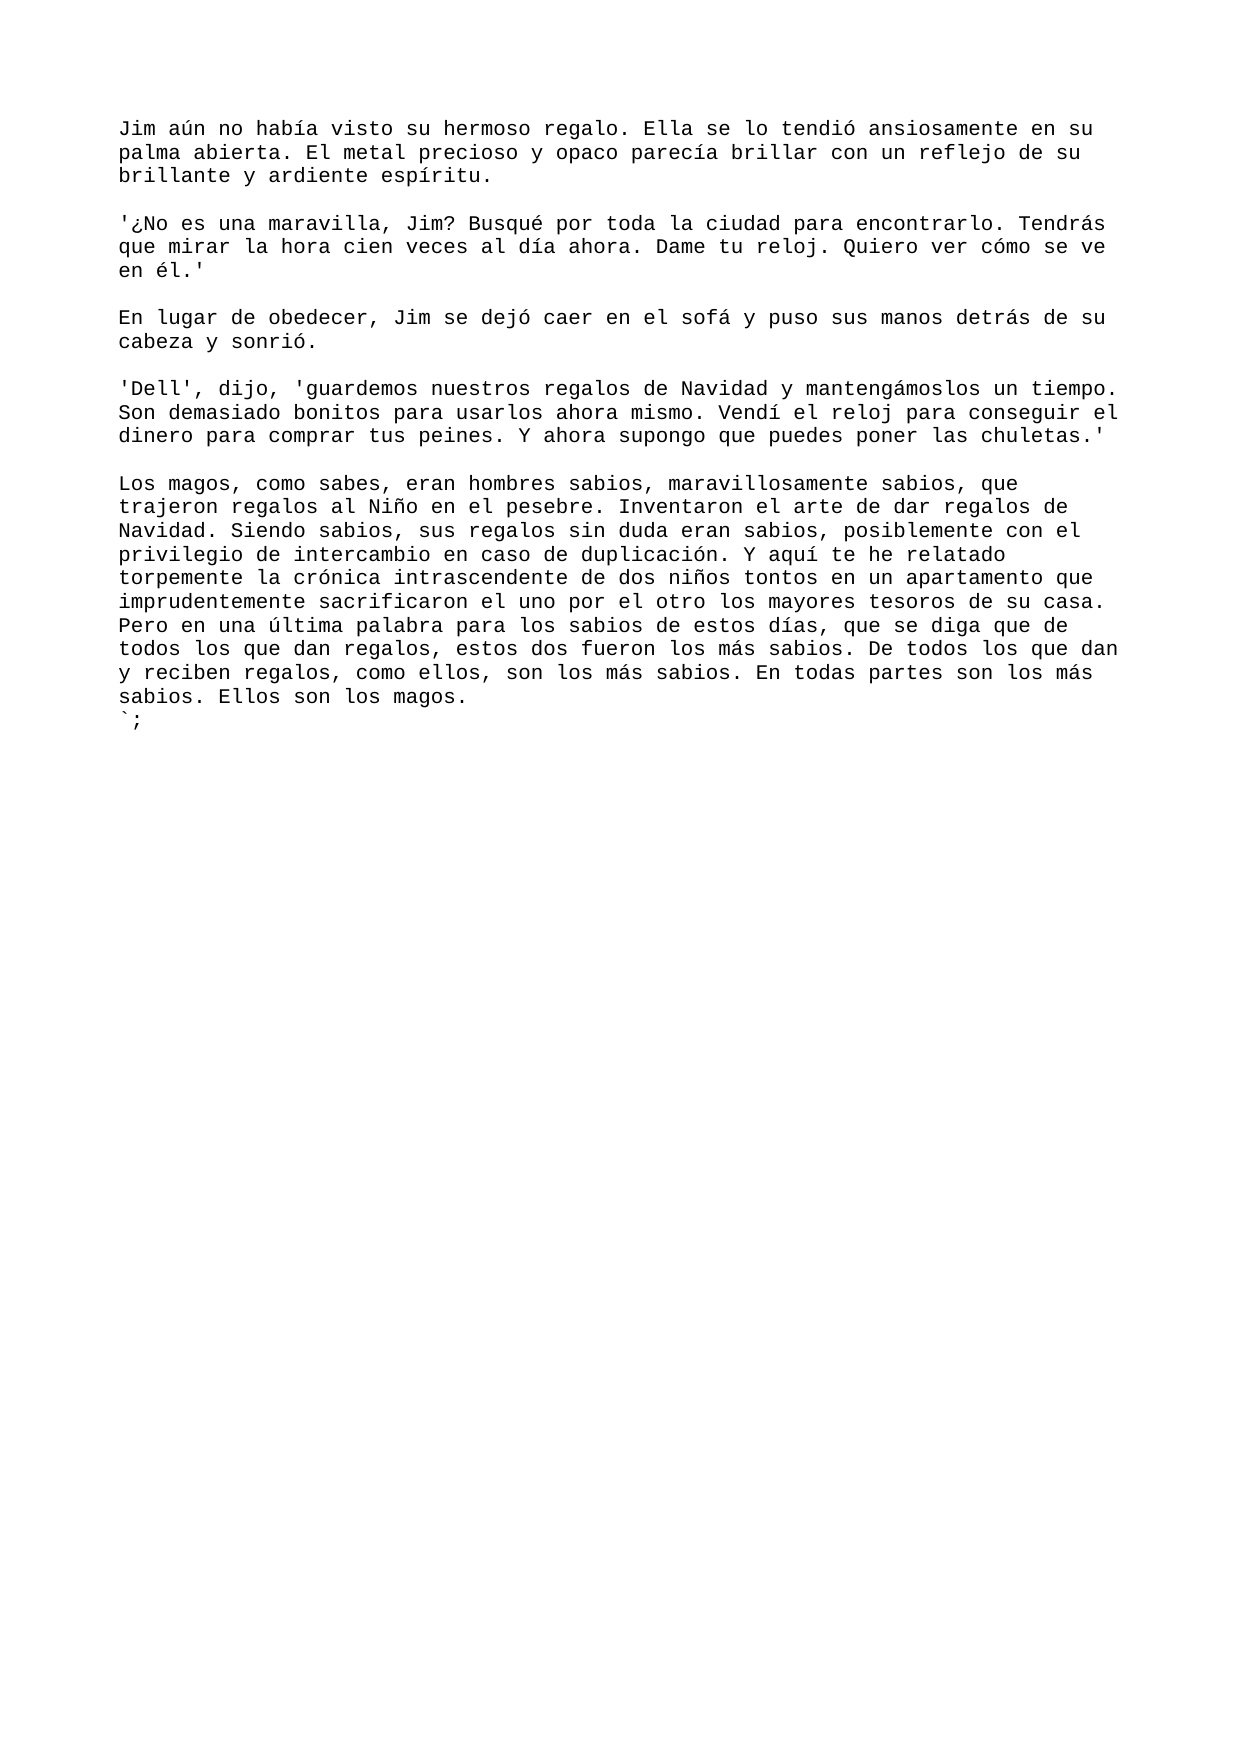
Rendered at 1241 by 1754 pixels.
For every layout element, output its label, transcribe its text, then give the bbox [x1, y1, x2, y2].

text En lugar de obedecer, Jim se dejó caer en el sofá y puso sus manos detrás de su cabeza y sonrió. [118, 307, 1122, 354]
text Los magos, como sabes, eran hombres sabios, maravillosamente sabios, que trajeron regalos al Niño en el pesebre. Inventaron el arte de dar regalos de Navidad. Siendo sabios, sus regalos sin duda eran sabios, posiblemente con el privilegio de intercambio en caso de duplicación. Y aquí te he relatado torpemente la crónica intrascendente de dos niños tontos en un apartamento que imprudentemente sacrificaron el uno por el otro los mayores tesoros de su casa. Pero en una última palabra para los sabios de estos días, que se diga que de todos los que dan regalos, estos dos fueron los más sabios. De todos los que dan y reciben regalos, como ellos, son los más sabios. En todas partes son los más sabios. Ellos son los magos. [118, 473, 1122, 709]
text '¿No es una maravilla, Jim? Busqué por toda la ciudad para encontrarlo. Tendrás que mirar la hora cien veces al día ahora. Dame tu reloj. Quiero ver cómo se ve en él.' [118, 213, 1122, 284]
text Jim aún no había visto su hermoso regalo. Ella se lo tendió ansiosamente en su palma abierta. El metal precioso y opaco parecía brillar con un reflejo de su brillante y ardiente espíritu. [118, 118, 1122, 189]
text 'Dell', dijo, 'guardemos nuestros regalos de Navidad y mantengámoslos un tiempo. Son demasiado bonitos para usarlos ahora mismo. Vendí el reloj para conseguir el dinero para comprar tus peines. Y ahora supongo que puedes poner las chuletas.' [118, 378, 1122, 449]
text `; [118, 709, 1122, 733]
